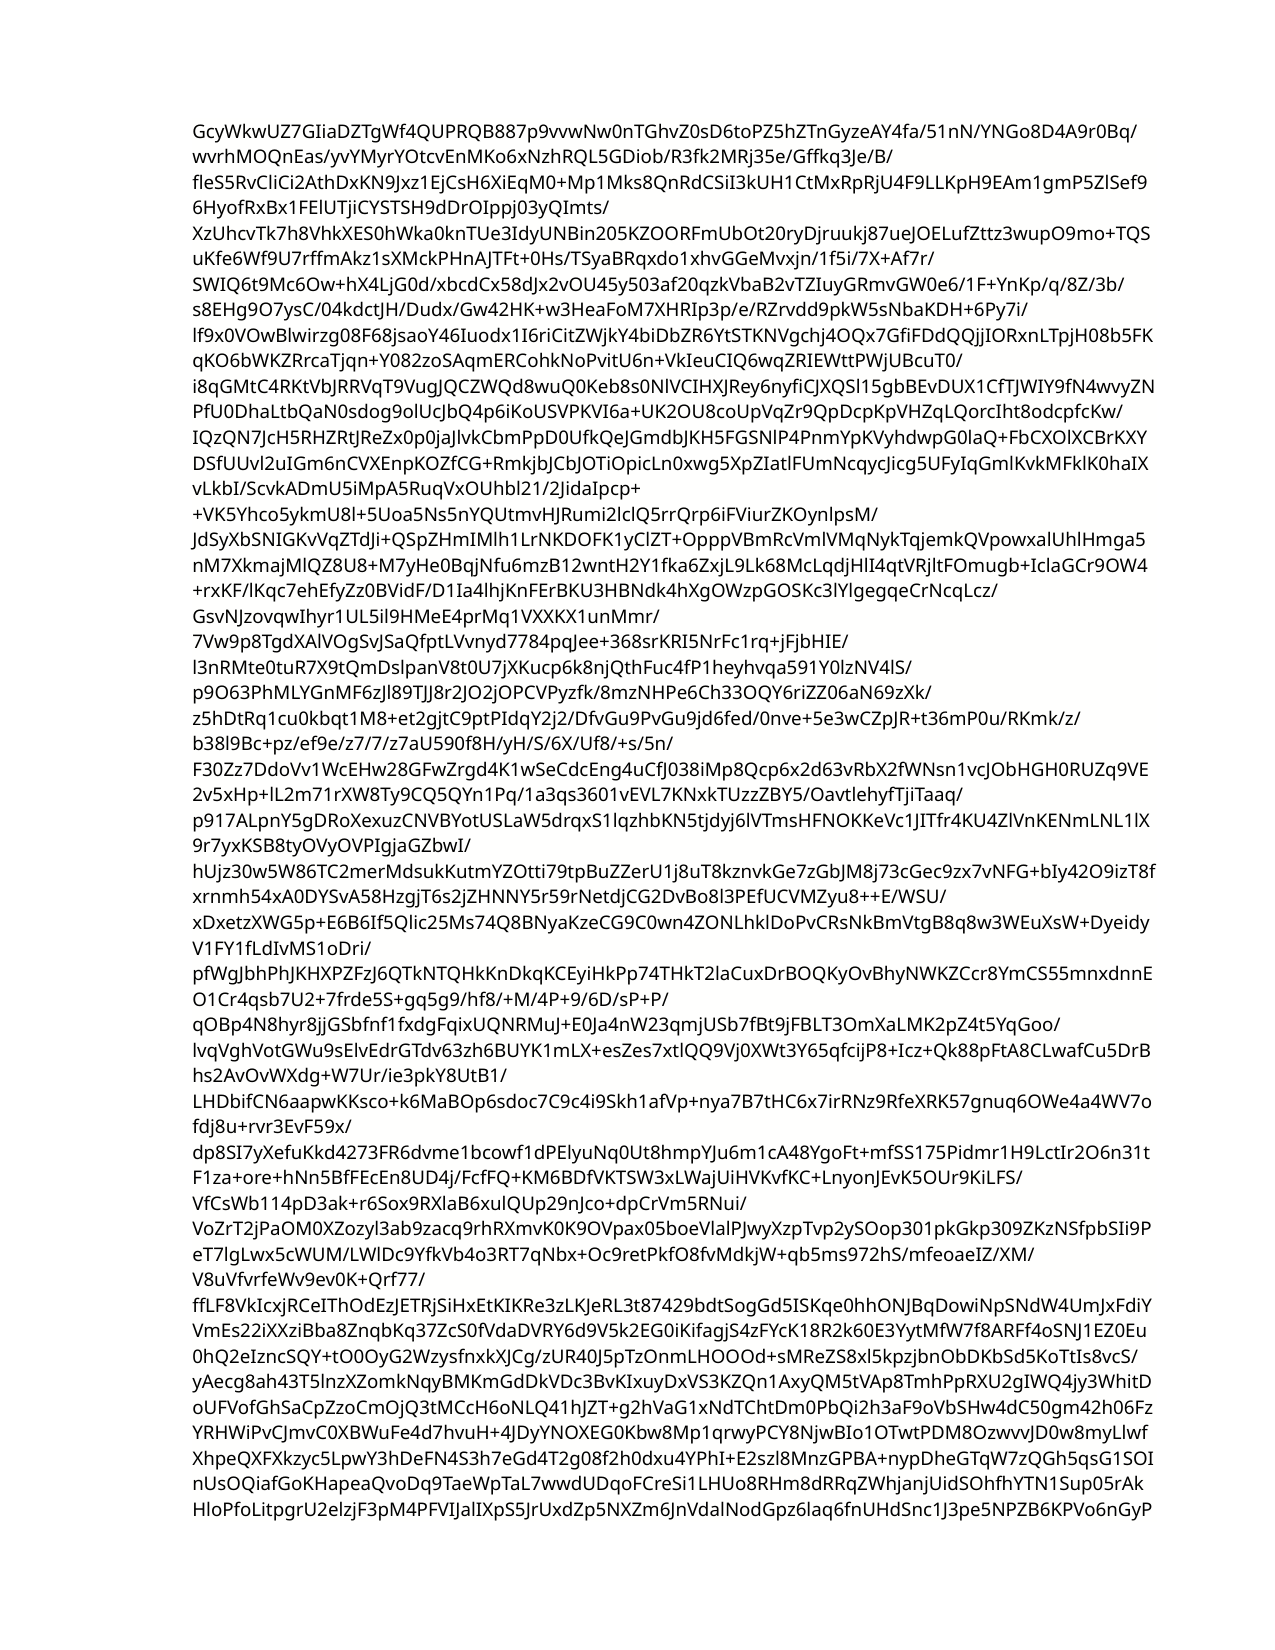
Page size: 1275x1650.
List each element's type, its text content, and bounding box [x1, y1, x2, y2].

text GcyWkwUZ7GIiaDZTgWf4QUPRQB887p9vvwNw0nTGhvZ0sD6toPZ5hZTnGyzeAY4fa/51nN/YNGo8D4A9r0Bq/wvrhMOQnEas/yvYMyrYOtcvEnMKo6xNzhRQL5GDiob/R3fk2MRj35e/Gffkq3Je/B/fleS5RvCliCi2AthDxKN9Jxz1EjCsH6XiEqM0+Mp1Mks8QnRdCSiI3kUH1CtMxRpRjU4F9LLKpH9EAm1gmP5ZlSef96HyofRxBx1FElUTjiCYSTSH9dDrOIppj03yQImts/XzUhcvTk7h8VhkXES0hWka0knTUe3IdyUNBin205KZOORFmUbOt20ryDjruukj87ueJOELufZttz3wupO9mo+TQSuKfe6Wf9U7rffmAkz1sXMckPHnAJTFt+0Hs/TSyaBRqxdo1xhvGGeMvxjn/1f5i/7X+Af7r/SWIQ6t9Mc6Ow+hX4LjG0d/xbcdCx58dJx2vOU45y503af20qzkVbaB2vTZIuyGRmvGW0e6/1F+YnKp/q/8Z/3b/s8EHg9O7ysC/04kdctJH/Dudx/Gw42HK+w3HeaFoM7XHRIp3p/e/RZrvdd9pkW5sNbaKDH+6Py7i/lf9x0VOwBlwirzg08F68jsaoY46Iuodx1I6riCitZWjkY4biDbZR6YtSTKNVgchj4OQx7GfiFDdQQjjIORxnLTpjH08b5FKqKO6bWKZRrcaTjqn+Y082zoSAqmERCohkNoPvitU6n+VkIeuCIQ6wqZRIEWttPWjUBcuT0/i8qGMtC4RKtVbJRRVqT9VugJQCZWQd8wuQ0Keb8s0NlVCIHXJRey6nyfiCJXQSl15gbBEvDUX1CfTJWIY9fN4wvyZNPfU0DhaLtbQaN0sdog9olUcJbQ4p6iKoUSVPKVI6a+UK2OU8coUpVqZr9QpDcpKpVHZqLQorcIht8odcpfcKw/IQzQN7JcH5RHZRtJReZx0p0jaJlvkCbmPpD0UfkQeJGmdbJKH5FGSNlP4PnmYpKVyhdwpG0laQ+FbCXOlXCBrKXYDSfUUvl2uIGm6nCVXEnpKOZfCG+RmkjbJCbJOTiOpicLn0xwg5XpZIatlFUmNcqycJicg5UFyIqGmlKvkMFklK0haIXvLkbI/ScvkADmU5iMpA5RuqVxOUhbl21/2JidaIpcp++VK5Yhco5ykmU8l+5Uoa5Ns5nYQUtmvHJRumi2lclQ5rrQrp6iFViurZKOynlpsM/JdSyXbSNIGKvVqZTdJi+QSpZHmIMlh1LrNKDOFK1yClZT+OpppVBmRcVmlVMqNykTqjemkQVpowxalUhlHmga5nM7XkmajMlQZ8U8+M7yHe0BqjNfu6mzB12wntH2Y1fka6ZxjL9Lk68McLqdjHlI4qtVRjltFOmugb+IclaGCr9OW4+rxKF/lKqc7ehEfyZz0BVidF/D1Ia4lhjKnFErBKU3HBNdk4hXgOWzpGOSKc3lYlgegqeCrNcqLcz/GsvNJzovqwIhyr1UL5il9HMeE4prMq1VXXKX1unMmr/7Vw9p8TgdXAlVOgSvJSaQfptLVvnyd7784pqJee+368srKRI5NrFc1rq+jFjbHIE/l3nRMte0tuR7X9tQmDslpanV8t0U7jXKucp6k8njQthFuc4fP1heyhvqa591Y0lzNV4lS/p9O63PhMLYGnMF6zJl89TJJ8r2JO2jOPCVPyzfk/8mzNHPe6Ch33OQY6riZZ06aN69zXk/z5hDtRq1cu0kbqt1M8+et2gjtC9ptPIdqY2j2/DfvGu9PvGu9jd6fed/0nve+5e3wCZpJR+t36mP0u/RKmk/z/b38l9Bc+pz/ef9e/z7/7/z7aU590f8H/yH/S/6X/Uf8/+s/5n/F30Zz7DdoVv1WcEHw28GFwZrgd4K1wSeCdcEng4uCfJ038iMp8Qcp6x2d63vRbX2fWNsn1vcJObHGH0RUZq9VE2v5xHp+lL2m71rXW8Ty9CQ5QYn1Pq/1a3qs3601vEVL7KNxkTUzzZBY5/OavtlehyfTjiTaaq/p917ALpnY5gDRoXexuzCNVBYotUSLaW5drqxS1lqzhbKN5tjdyj6lVTmsHFNOKKeVc1JITfr4KU4ZlVnKENmLNL1lX9r7yxKSB8tyOVyOVPIgjaGZbwI/hUjz30w5W86TC2merMdsukKutmYZOtti79tpBuZZerU1j8uT8kznvkGe7zGbJM8j73cGec9zx7vNFG+bIy42O9izT8fxrnmh54xA0DYSvA58HzgjT6s2jZHNNY5r59rNetdjCG2DvBo8l3PEfUCVMZyu8++E/WSU/xDxetzXWG5p+E6B6If5Qlic25Ms74Q8BNyaKzeCG9C0wn4ZONLhklDoPvCRsNkBmVtgB8q8w3WEuXsW+DyeidyV1FY1fLdIvMS1oDri/pfWgJbhPhJKHXPZFzJ6QTkNTQHkKnDkqKCEyiHkPp74THkT2laCuxDrBOQKyOvBhyNWKZCcr8YmCS55mnxdnnEO1Cr4qsb7U2+7frde5S+gq5g9/hf8/+M/4P+9/6D/sP+P/qOBp4N8hyr8jjGSbfnf1fxdgFqixUQNRMuJ+E0Ja4nW23qmjUSb7fBt9jFBLT3OmXaLMK2pZ4t5YqGoo/lvqVghVotGWu9sElvEdrGTdv63zh6BUYK1mLX+esZes7xtlQQ9Vj0XWt3Y65qfcijP8+Icz+Qk88pFtA8CLwafCu5DrBhs2AvOvWXdg+W7Ur/ie3pkY8UtB1/LHDbifCN6aapwKKsco+k6MaBOp6sdoc7C9c4i9Skh1afVp+nya7B7tHC6x7irRNz9RfeXRK57gnuq6OWe4a4WV7ofdj8u+rvr3EvF59x/dp8SI7yXefuKkd4273FR6dvme1bcowf1dPElyuNq0Ut8hmpYJu6m1cA48YgoFt+mfSS175Pidmr1H9LctIr2O6n31tF1za+ore+hNn5BfFEcEn8UD4j/FcfFQ+KM6BDfVKTSW3xLWajUiHVKvfKC+LnyonJEvK5OUr9KiLFS/VfCsWb114pD3ak+r6Sox9RXlaB6xulQUp29nJco+dpCrVm5RNui/VoZrT2jPaOM0XZozyl3ab9zacq9rhRXmvK0K9OVpax05boeVlalPJwyXzpTvp2ySOop301pkGkp309ZKzNSfpbSIi9PeT7lgLwx5cWUM/LWlDc9YfkVb4o3RT7qNbx+Oc9retPkfO8fvMdkjW+qb5ms972hS/mfeoaeIZ/XM/V8uVfvrfeWv9ev0K+Qrf77/ffLF8VkIcxjRCeIThOdEzJETRjSiHxEtKIKRe3zLKJeRL3t87429bdtSogGd5ISKqe0hhONJBqDowiNpSNdW4UmJxFdiYVmEs22iXXziBba8ZnqbKq37ZcS0fVdaDVRY6d9V5k2EG0iKifagjS4zFYcK18R2k60E3YytMfW7f8ARFf4oSNJ1EZ0Eu0hQ2eIzncSQY+tO0OyG2WzysfnxkXJCg/zUR40J5pTzOnmLHOOOd+sMReZS8xl5kpzjbnObDKbSd5KoTtIs8vcS/yAecg8ah43T5lnzXZomkNqyBMKmGdDkVDc3BvKIxuyDxVS3KZQn1AxyQM5tVAp8TmhPpRXU2gIWQ4jy3WhitDoUFVofGhSaCpZzoCmOjQ3tMCcH6oNLQ41hJZT+g2hVaG1xNdTChtDm0PbQi2h3aF9oVbSHw4dC50gm42h06FzYRHWiPvCJmvC0XBWuFe4d7hvuH+4JDyYNOXEG0Kbw8Mp1qrwyPCY8NjwBIo1OTwtPDM8OzwvvJD0w8myLlwfXhpeQXFXkzyc5LpwY3hDeFN4S3h7eGd4T2g08f2h0dxu4YPhI+E2szl8MnzGPBA+nypDheGTqW7zQGh5qsG1SOInUsOQiafGoKHapeaQvoDq9TaeWpTaL7wwdUDqoFCreSi1LHUo8RHm8dRRqZWhjanjUidSOhfhYTN1Sup05rAkHloPfoLitpgrU2elzjF3pM4PFVIJalIXpS5JrUxdZp5NXZm6JnVdalNodGpz6laq6fnUHdSnc1J3pe5NPZB6KPVo6nGyP [192, 118, 1157, 1522]
